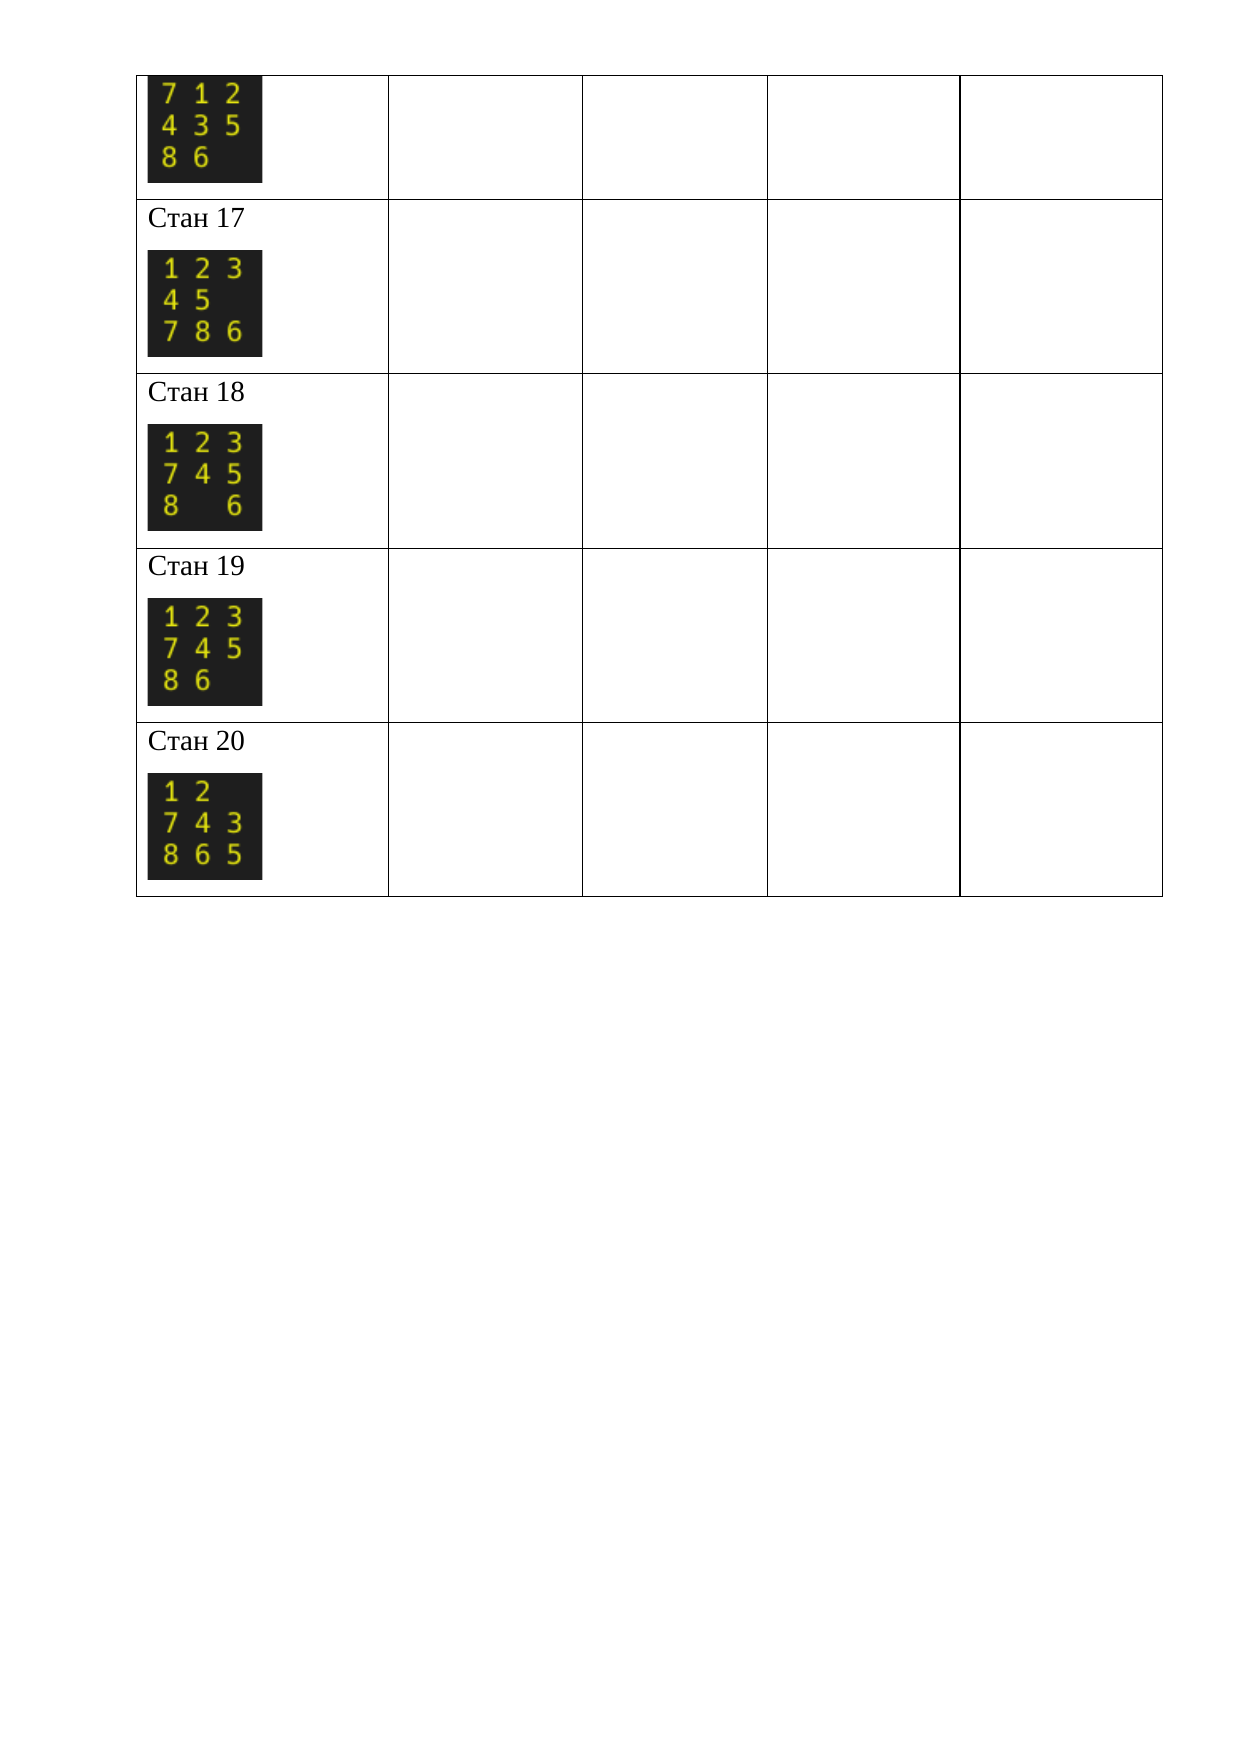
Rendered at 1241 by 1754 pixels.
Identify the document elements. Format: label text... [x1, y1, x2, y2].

table_cell [768, 200, 959, 373]
table_cell [389, 76, 582, 199]
table_cell [583, 76, 767, 199]
table_cell [389, 723, 582, 896]
table_cell [961, 723, 1162, 896]
table_cell Стан 20 [137, 723, 388, 896]
table_cell [961, 549, 1162, 722]
table_cell [768, 76, 959, 199]
table_cell [389, 549, 582, 722]
table_cell [583, 200, 767, 373]
table_cell [389, 374, 582, 547]
table_cell [768, 723, 959, 896]
table_cell [137, 76, 388, 199]
table_cell [583, 374, 767, 547]
table_cell [768, 549, 959, 722]
table_cell [768, 374, 959, 547]
table_cell [961, 76, 1162, 199]
table_cell [961, 374, 1162, 547]
table_cell Стан 17 [137, 200, 388, 373]
table_cell [583, 549, 767, 722]
table_cell Стан 18 [137, 374, 388, 547]
table_cell Стан 19 [137, 549, 388, 722]
table_cell [583, 723, 767, 896]
table_cell [389, 200, 582, 373]
table_cell [961, 200, 1162, 373]
